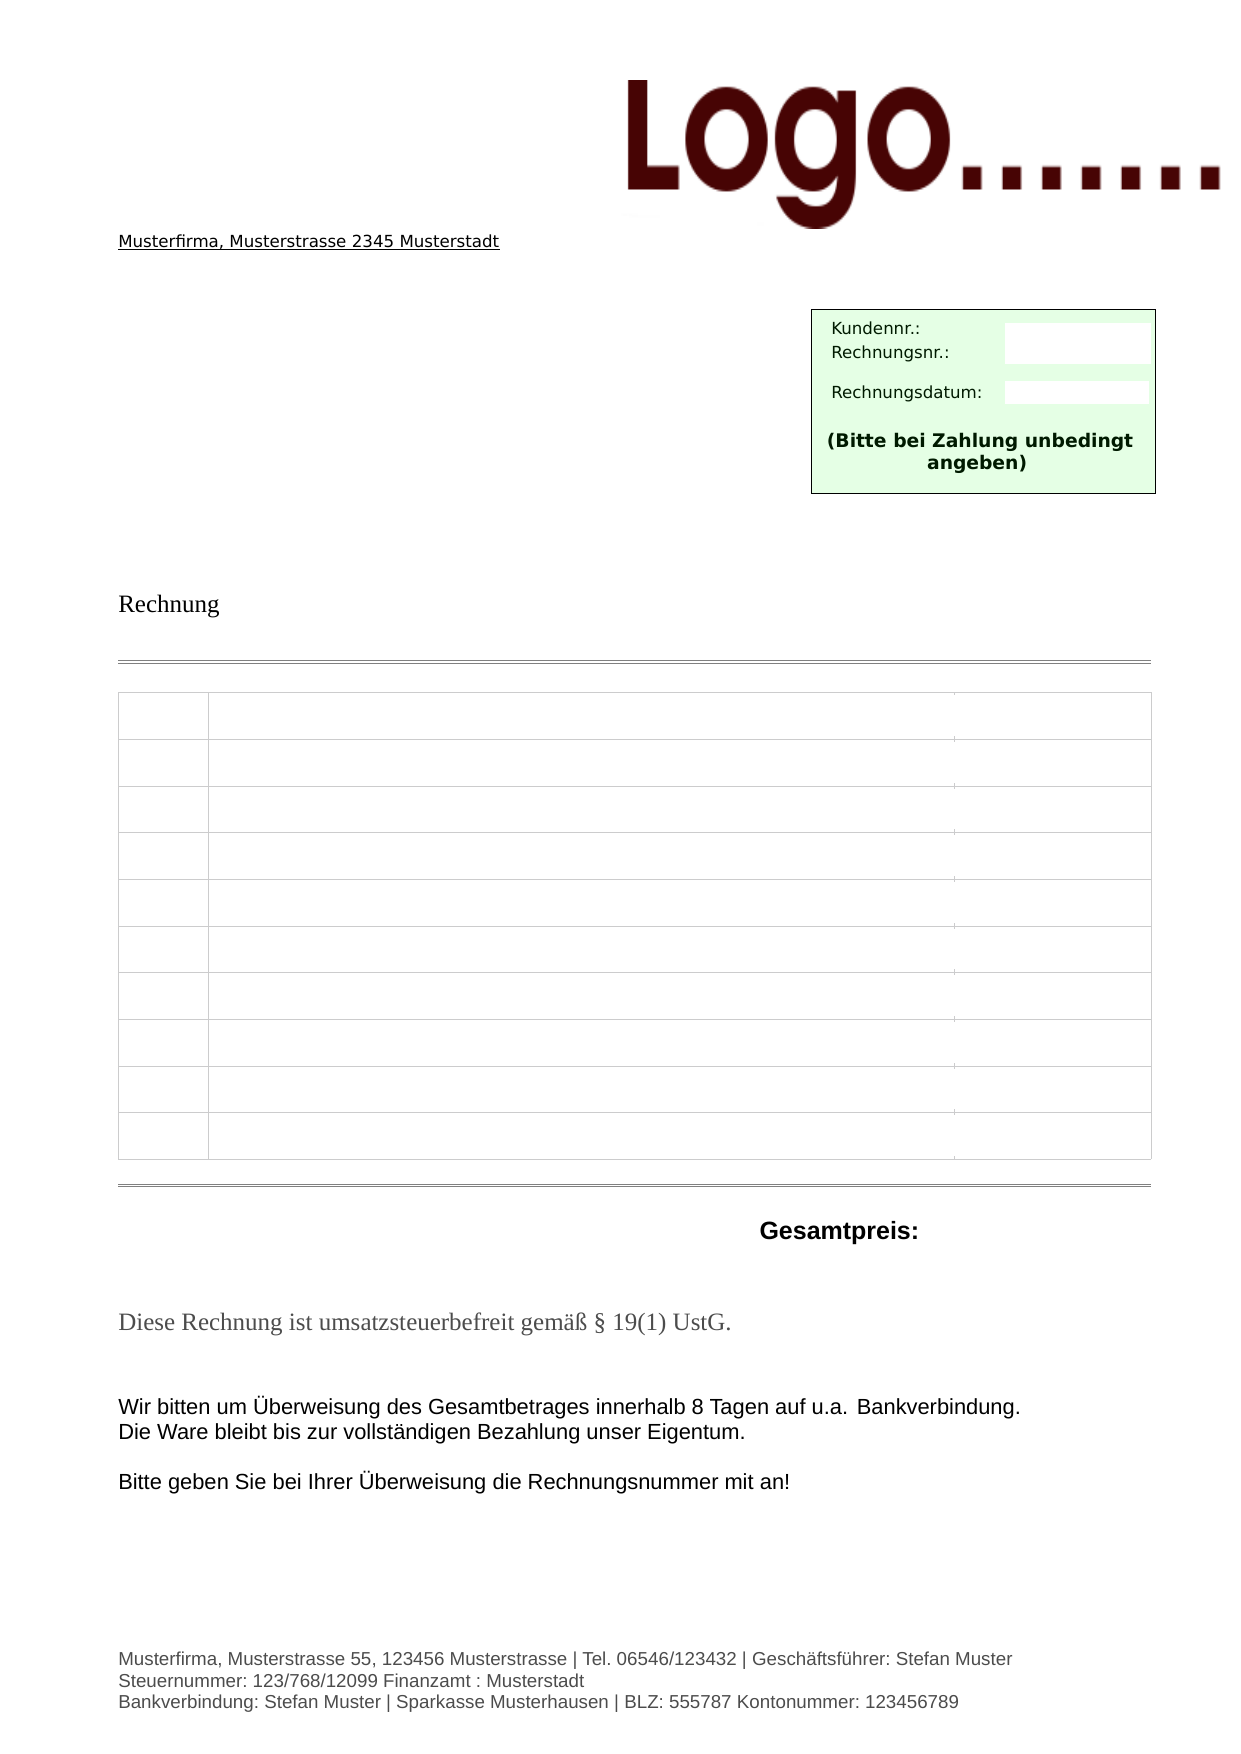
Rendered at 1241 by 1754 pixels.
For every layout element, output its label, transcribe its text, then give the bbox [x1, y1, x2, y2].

table_cell [490, 343, 811, 383]
table_cell [490, 261, 831, 342]
table_header [954, 232, 1151, 261]
table_cell [118, 430, 803, 474]
table_cell [831, 383, 1151, 430]
picture [621, 80, 1241, 229]
table_cell [209, 1020, 954, 1066]
table_cell [119, 787, 208, 832]
table_cell Rechnung [812, 430, 1151, 474]
table_cell [955, 927, 1151, 972]
table_cell [209, 693, 954, 739]
table_cell Rechnung [118, 474, 1151, 617]
table_cell [119, 740, 208, 786]
table_cell [812, 474, 1151, 493]
table_cell [955, 1113, 1151, 1159]
table_cell [209, 1067, 954, 1112]
table_cell [209, 880, 954, 926]
table_cell [209, 833, 954, 879]
table_cell [209, 787, 954, 832]
table_cell [119, 927, 208, 972]
table_header Musterfirma, Musterstrasse 2345 Musterstadt [118, 232, 954, 261]
table_cell Gesamtpreis: [118, 1216, 954, 1250]
table_cell [119, 833, 208, 879]
text Die Ware bleibt bis zur vollständigen Bezahlung unser Eigentum. [118, 1419, 1152, 1444]
table_cell [209, 740, 954, 786]
table_cell [955, 787, 1151, 832]
table_cell [118, 1187, 1151, 1216]
table_cell [955, 1067, 1151, 1112]
table_cell [118, 646, 1151, 660]
table_cell [209, 973, 954, 1019]
table_cell [955, 693, 1151, 739]
table_cell [118, 383, 811, 430]
table_cell [955, 833, 1151, 879]
table_cell Kundennr.: [831, 261, 1151, 309]
text Bitte geben Sie bei Ihrer Überweisung die Rechnungsnummer mit an! [118, 1469, 1152, 1494]
table_cell [635, 618, 1151, 646]
table_cell [118, 618, 634, 646]
table_cell [209, 927, 954, 972]
table_cell [954, 1216, 1151, 1250]
table_cell [209, 1113, 954, 1159]
table_cell [119, 880, 208, 926]
table_cell [119, 1113, 208, 1159]
text Diese Rechnung ist umsatzsteuerbefreit gemäß § 19(1) UstG. [118, 1307, 1152, 1336]
table_cell [119, 1020, 208, 1066]
table_cell [831, 343, 1151, 383]
table_cell Rechnungsdatum: [812, 383, 831, 430]
table_cell [118, 664, 1151, 692]
table_cell [119, 1067, 208, 1112]
table_cell [955, 880, 1151, 926]
table_cell [955, 973, 1151, 1019]
table_cell [119, 973, 208, 1019]
table_cell [119, 693, 208, 739]
table_cell [118, 1160, 1151, 1184]
table_cell [955, 1020, 1151, 1066]
text Wir bitten um Überweisung des Gesamtbetrages innerhalb 8 Tagen auf u.a. Bankverbindung. [118, 1393, 1152, 1419]
table_cell [955, 740, 1151, 786]
